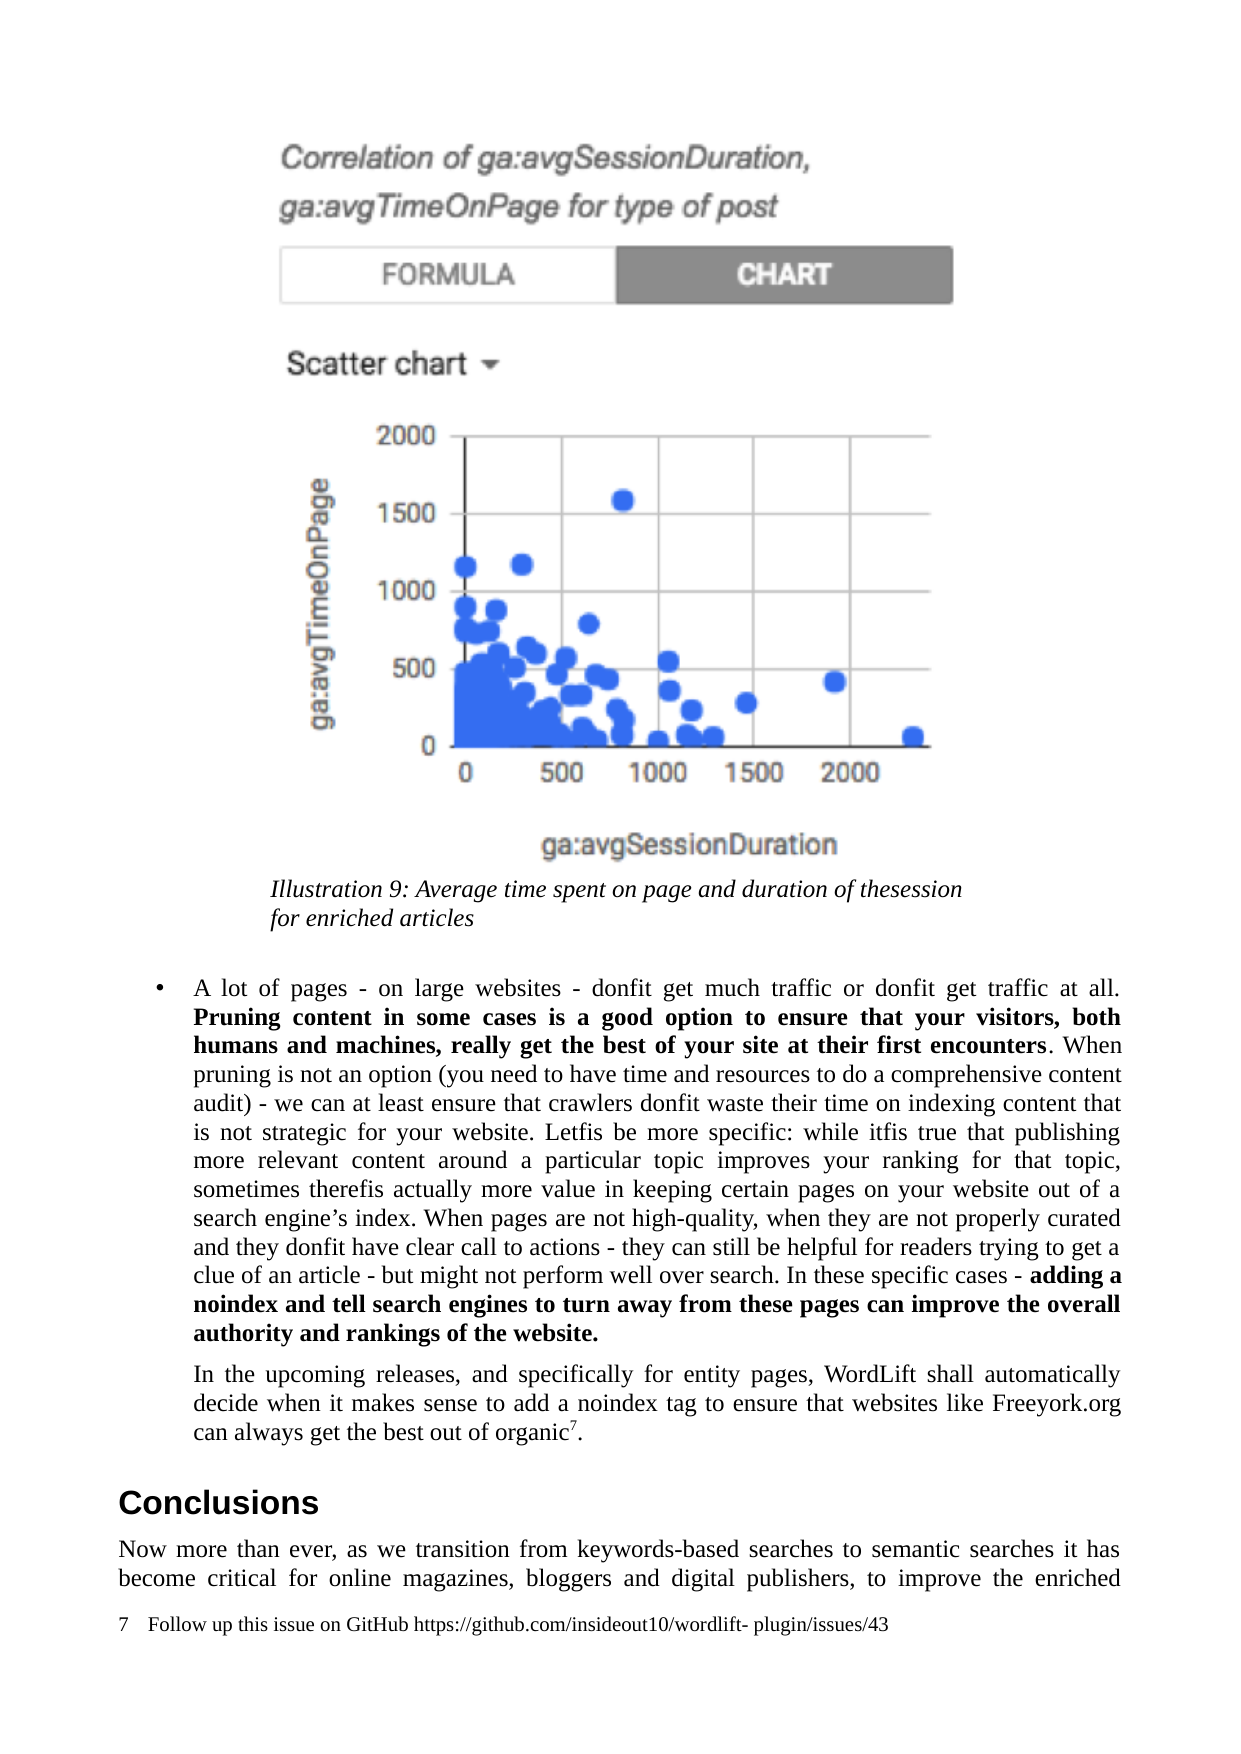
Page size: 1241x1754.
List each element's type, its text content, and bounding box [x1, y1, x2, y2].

subtitle Conclusions [118, 1483, 1122, 1522]
list In the upcoming releases, and specifically for entity pages, WordLift shall automatically decide when it makes sense to add a noindex tag to ensure that websites like Freeyork.org can always get the best out of organic. [156, 1359, 1122, 1446]
text Illustration 9: Average time spent on page and duration of thesession for enriched articles [270, 875, 970, 932]
list A lot of pages - on large websites - donfit get much traffic or donfit get traffic at all. Pruning content in some cases is a good option to ensure that your visitors, both humans and machines, really get the best of your site at their first encounters. When pruning is not an option (you need to have time and resources to do a comprehensive content audit) - we can at least ensure that crawlers donfit waste their time on indexing content that is not strategic for your website. Letfis be more specific: while itfis true that publishing more relevant content around a particular topic improves your ranking for that topic, sometimes therefis actually more value in keeping certain pages on your website out of a search engine’s index. When pages are not high-quality, when they are not properly curated and they donfit have clear call to actions - they can still be helpful for readers trying to get a clue of an article - but might not perform well over search. In these specific cases - adding a noindex and tell search engines to turn away from these pages can improve the overall authority and rankings of the website. [156, 973, 1122, 1347]
text Now more than ever, as we transition from keywords-based searches to semantic searches it has become critical for online magazines, bloggers and digital publishers, to improve the enriched [118, 1534, 1122, 1592]
picture [270, 130, 970, 875]
list Follow up this issue on GitHub https://github.com/insideout10/wordlift- plugin/issues/43 [118, 1612, 1122, 1636]
